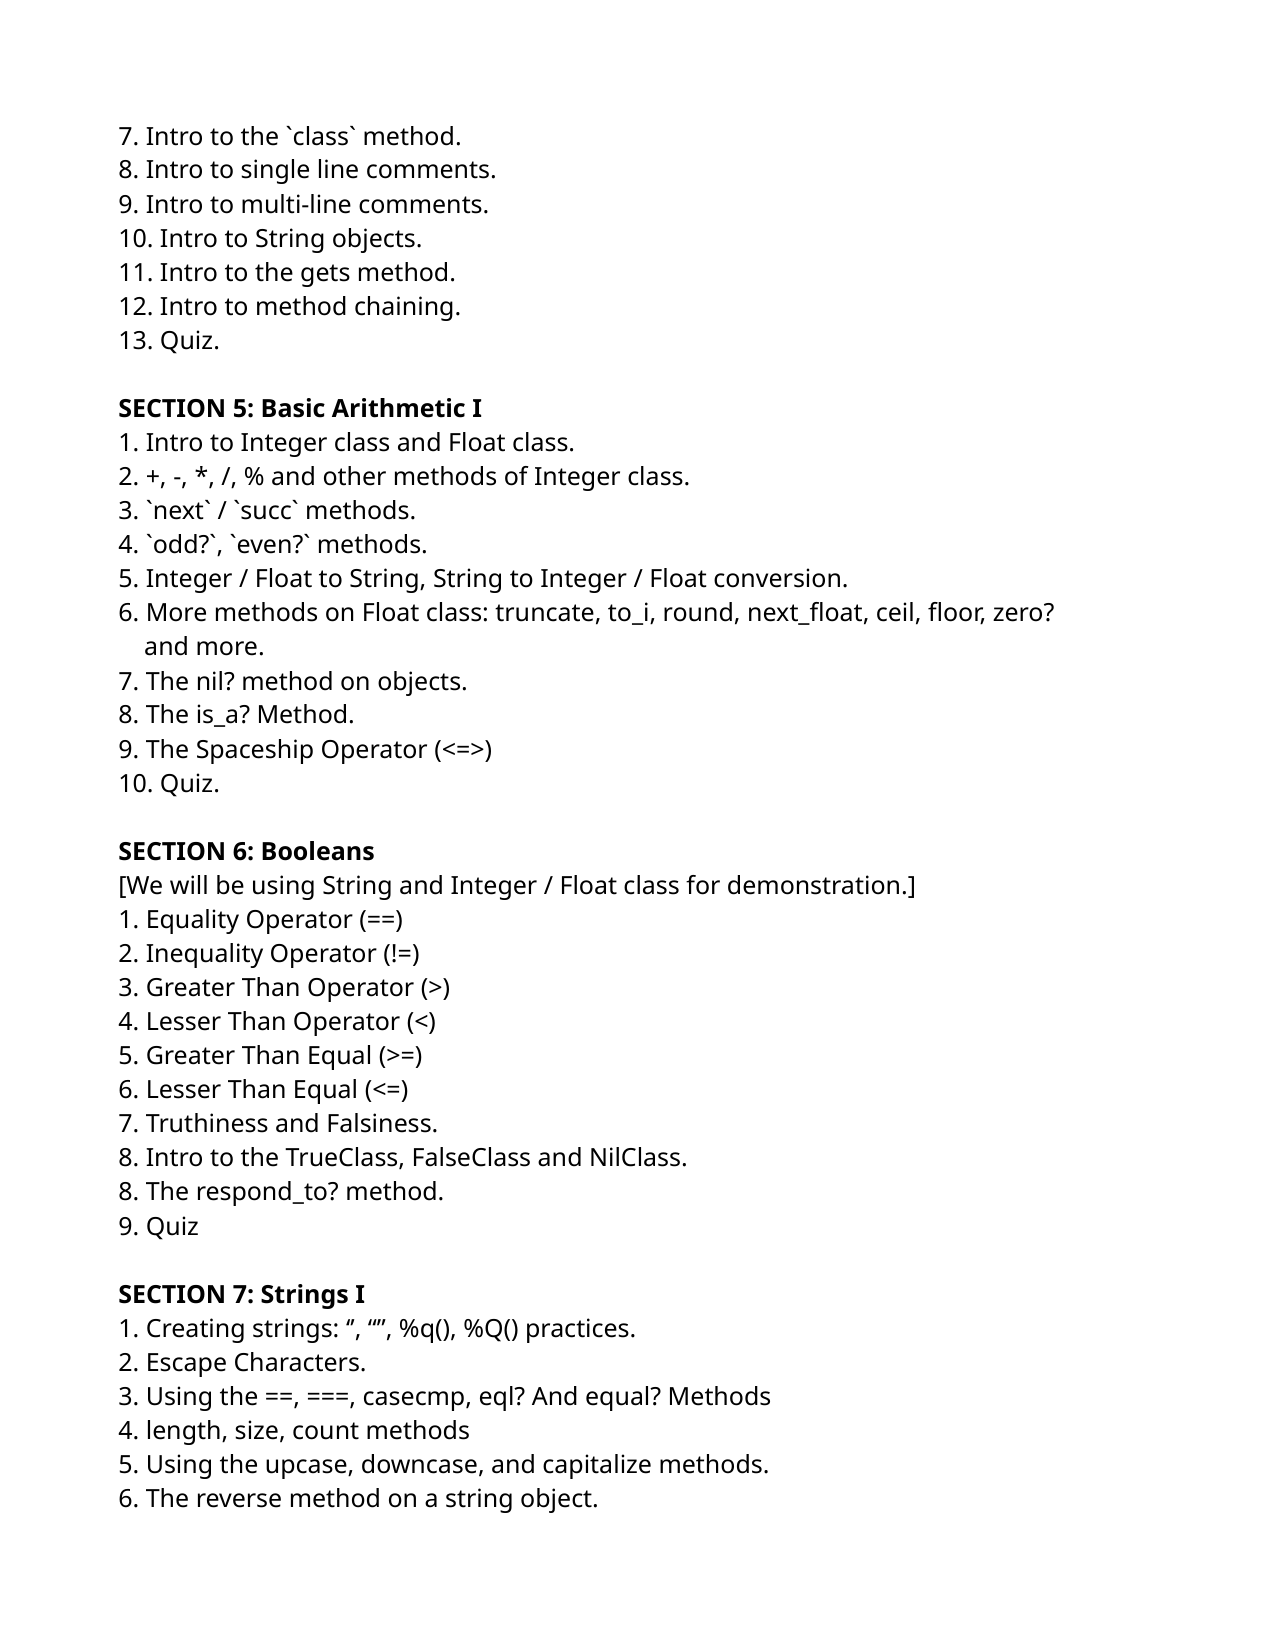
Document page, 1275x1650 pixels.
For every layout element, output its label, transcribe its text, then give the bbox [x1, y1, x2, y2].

text 7. Truthiness and Falsiness. [118, 1106, 1157, 1140]
text 5. Using the upcase, downcase, and capitalize methods. [118, 1447, 1157, 1481]
text 9. Quiz [118, 1208, 1157, 1242]
text 9. Intro to multi-line comments. [118, 186, 1157, 220]
text [We will be using String and Integer / Float class for demonstration.] [118, 867, 1157, 902]
text 1. Equality Operator (==) [118, 902, 1157, 936]
text 6. The reverse method on a string object. [118, 1481, 1157, 1515]
text 6. More methods on Float class: truncate, to_i, round, next_float, ceil, floor, zero? [118, 595, 1157, 629]
text 9. The Spaceship Operator (<=>) [118, 731, 1157, 765]
text 3. Using the ==, ===, casecmp, eql? And equal? Methods [118, 1378, 1157, 1412]
text SECTION 5: Basic Arithmetic I [118, 391, 1157, 425]
text SECTION 7: Strings I [118, 1276, 1157, 1310]
text 7. Intro to the `class` method. [118, 118, 1157, 152]
text 8. The respond_to? method. [118, 1174, 1157, 1208]
text 2. Escape Characters. [118, 1344, 1157, 1378]
text 6. Lesser Than Equal (<=) [118, 1072, 1157, 1106]
text 2. +, -, *, /, % and other methods of Integer class. [118, 459, 1157, 493]
text 10. Intro to String objects. [118, 220, 1157, 254]
text 1. Intro to Integer class and Float class. [118, 425, 1157, 459]
text 8. Intro to single line comments. [118, 152, 1157, 186]
text 4. `odd?`, `even?` methods. [118, 527, 1157, 561]
text 3. `next` / `succ` methods. [118, 493, 1157, 527]
text 2. Inequality Operator (!=) [118, 936, 1157, 970]
text 3. Greater Than Operator (>) [118, 970, 1157, 1004]
text 5. Greater Than Equal (>=) [118, 1038, 1157, 1072]
text 8. Intro to the TrueClass, FalseClass and NilClass. [118, 1140, 1157, 1174]
text 8. The is_a? Method. [118, 697, 1157, 731]
text 7. The nil? method on objects. [118, 663, 1157, 697]
text 11. Intro to the gets method. [118, 254, 1157, 288]
text 4. length, size, count methods [118, 1412, 1157, 1447]
text 5. Integer / Float to String, String to Integer / Float conversion. [118, 561, 1157, 595]
text SECTION 6: Booleans [118, 833, 1157, 867]
text and more. [118, 629, 1157, 663]
text 1. Creating strings: ‘’, “”, %q(), %Q() practices. [118, 1310, 1157, 1344]
text 10. Quiz. [118, 765, 1157, 799]
text 4. Lesser Than Operator (<) [118, 1004, 1157, 1038]
text 13. Quiz. [118, 322, 1157, 357]
text 12. Intro to method chaining. [118, 288, 1157, 322]
